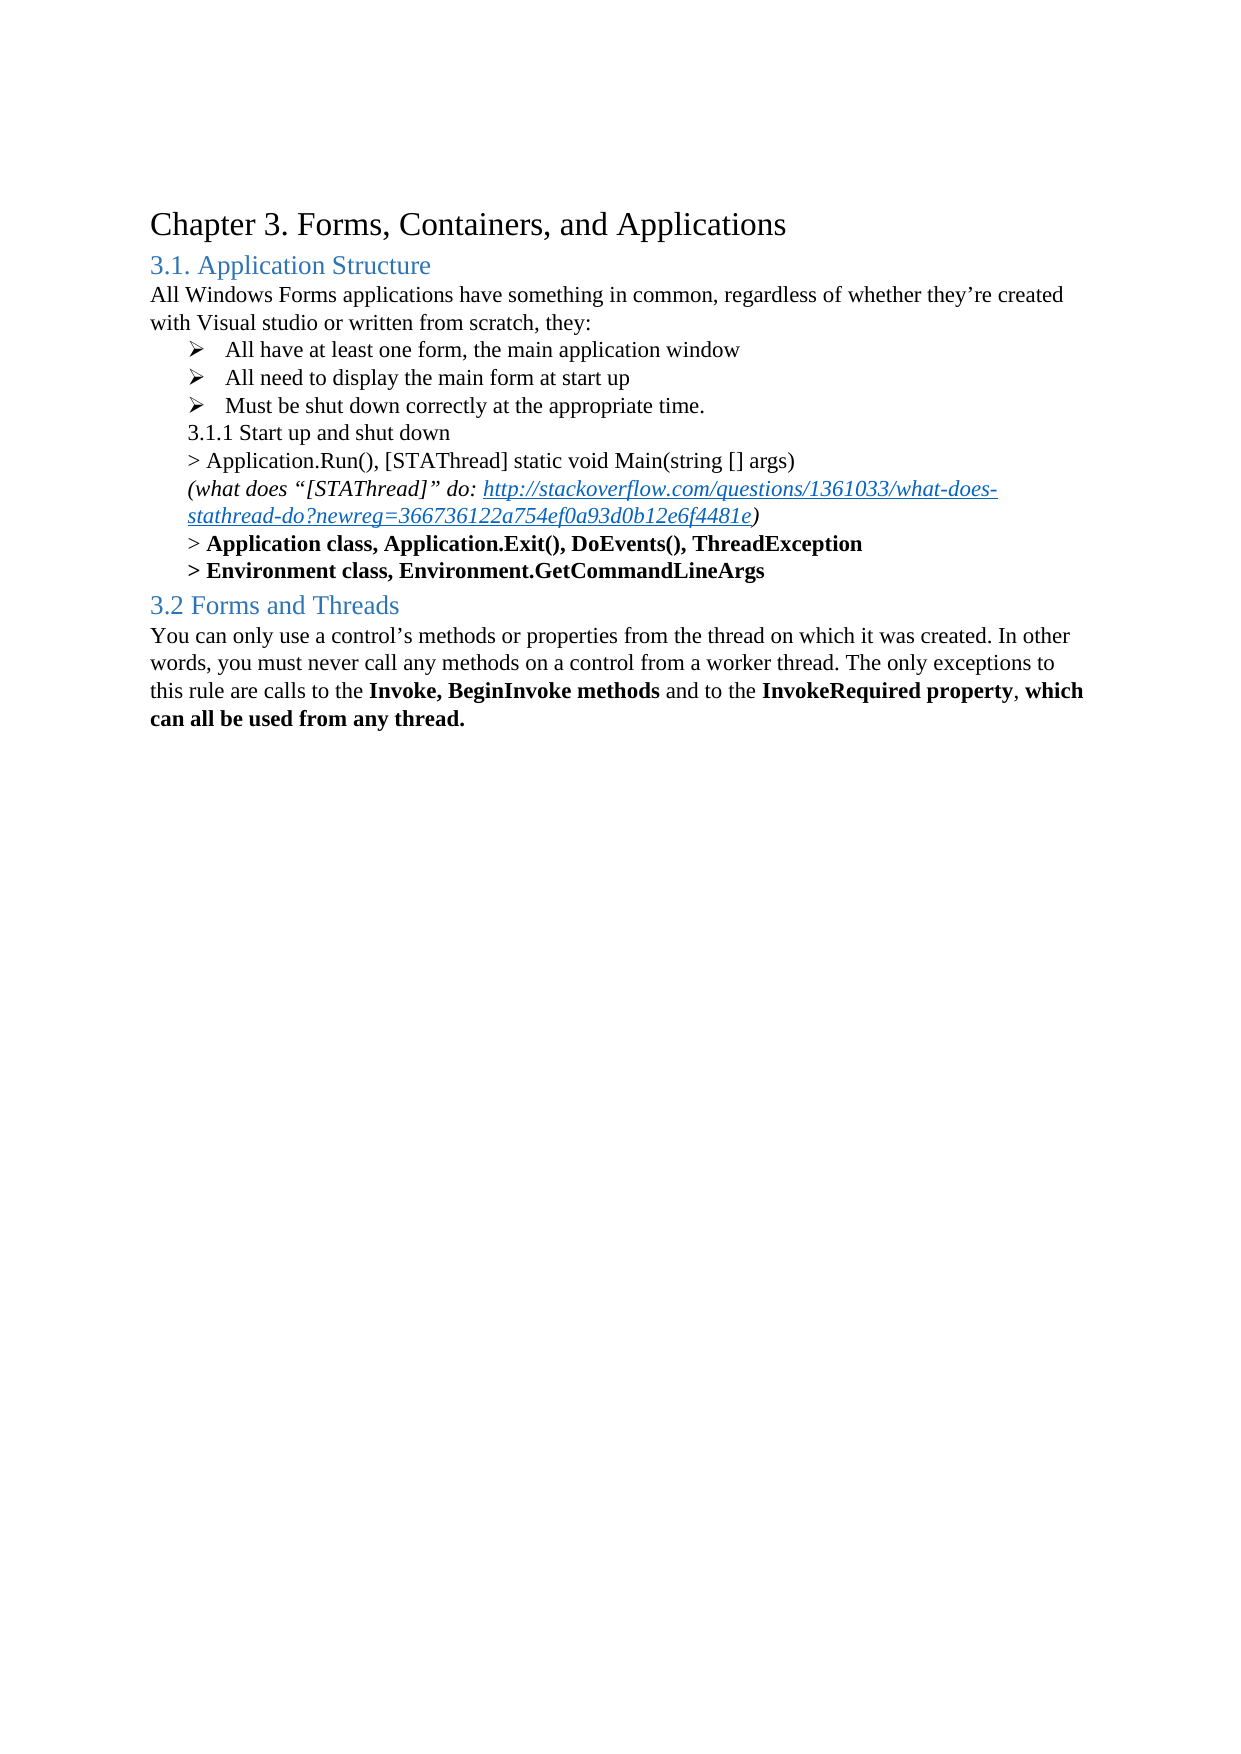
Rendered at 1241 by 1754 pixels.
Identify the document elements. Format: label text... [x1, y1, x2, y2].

text (what does “[STAThread]” do: http://stackoverflow.com/questions/1361033/what-does-stathread-do?newreg=366736122a754ef0a93d0b12e6f4481e) [187, 474, 1090, 528]
subtitle 3.2 Forms and Threads [150, 589, 1090, 620]
subtitle 3.1. Application Structure [150, 249, 1090, 280]
subtitle Chapter 3. Forms, Containers, and Applications [150, 204, 1090, 243]
text You can only use a control’s methods or properties from the thread on which it was created. In other words, you must never call any methods on a control from a worker thread. The only exceptions to this rule are calls to the Invoke, BeginInvoke methods and to the InvokeRequired property, which can all be used from any thread. [150, 622, 1090, 731]
text > Environment class, Environment.GetCommandLineArgs [187, 557, 1090, 584]
list Must be shut down correctly at the appropriate time. [187, 392, 1090, 418]
text > Application.Run(), [STAThread] static void Main(string [] args) [187, 447, 1090, 473]
list All need to display the main form at start up [187, 364, 1090, 391]
list All have at least one form, the main application window [187, 337, 1090, 363]
text > Application class, Application.Exit(), DoEvents(), ThreadException [187, 530, 1090, 556]
text 3.1.1 Start up and shut down [187, 419, 1090, 446]
text All Windows Forms applications have something in common, regardless of whether they’re created with Visual studio or written from scratch, they: [150, 281, 1090, 335]
